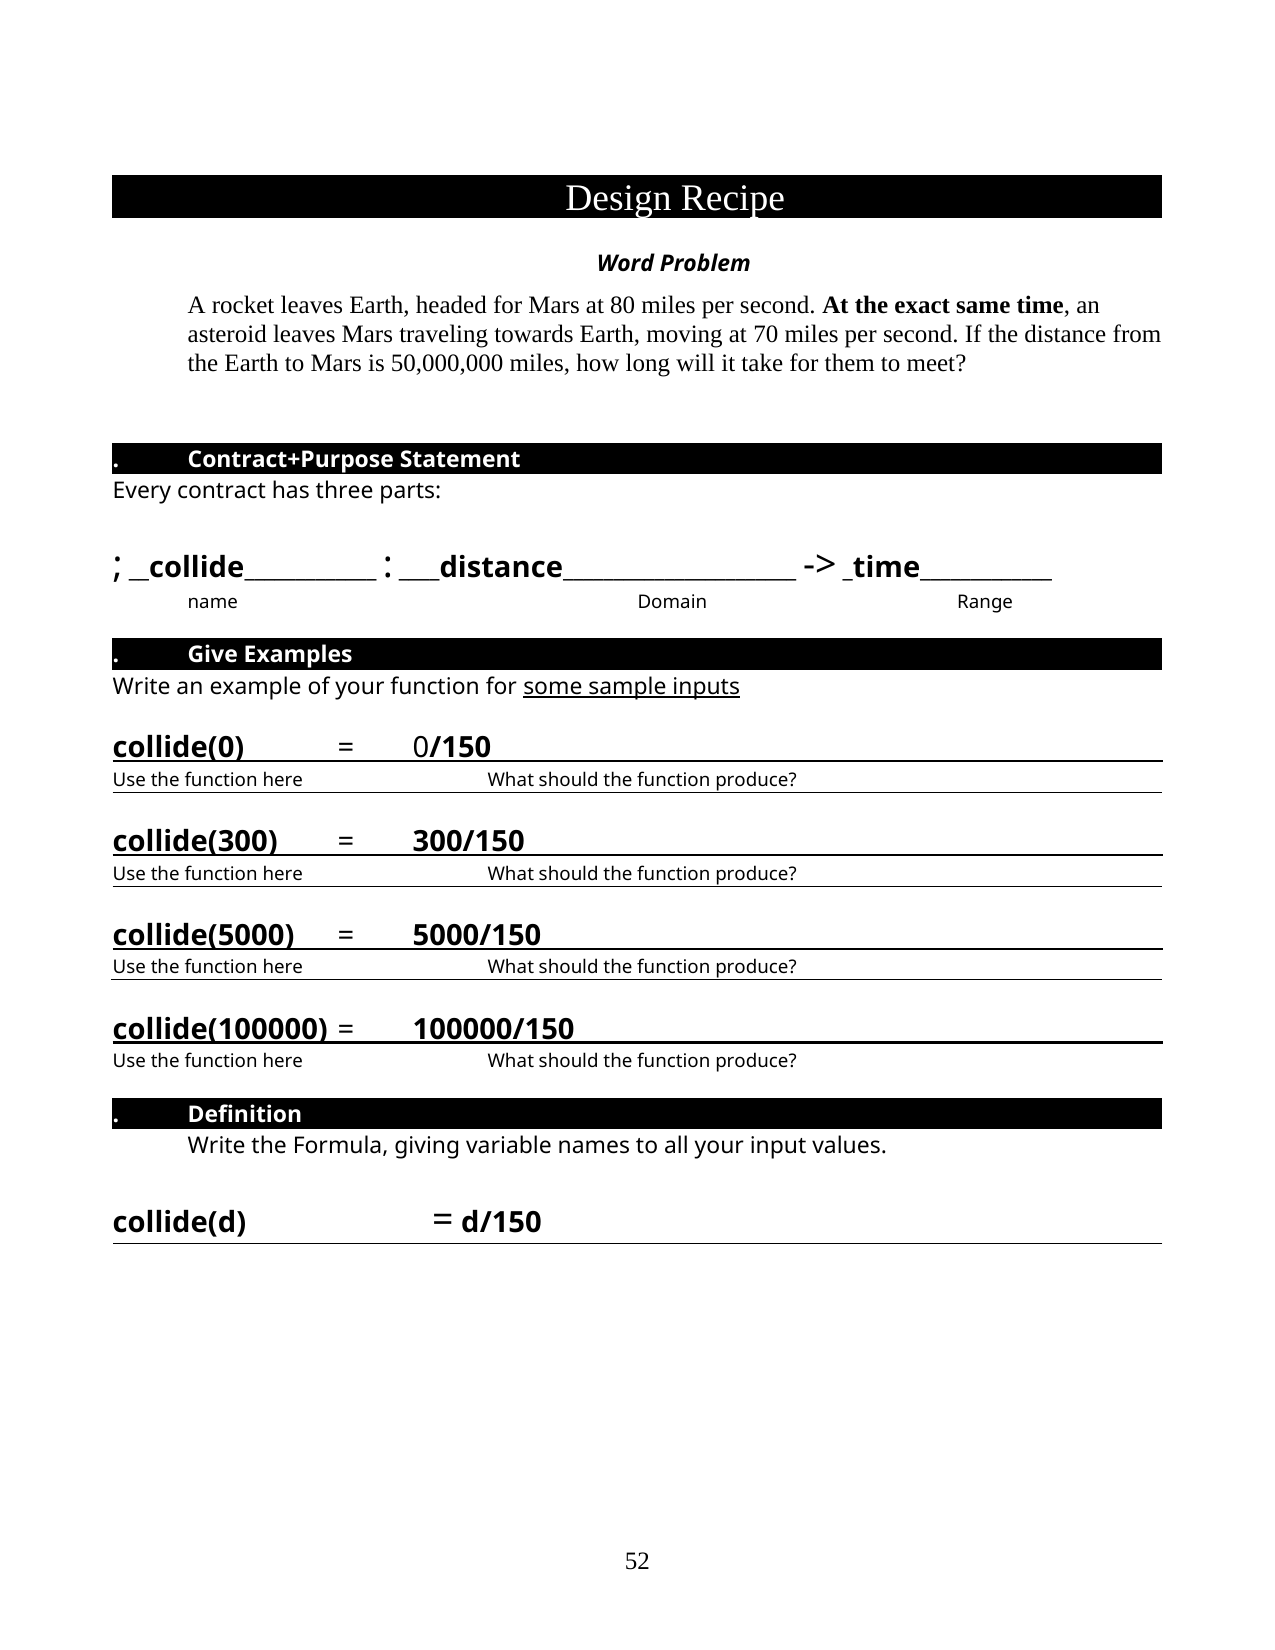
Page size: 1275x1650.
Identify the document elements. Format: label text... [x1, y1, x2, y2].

text Use the function here What should the function produce? [112, 954, 1162, 979]
text Every contract has three parts: [112, 474, 1162, 506]
text collide(300) = 300/150 [112, 820, 1162, 854]
text Word Problem [187, 247, 1162, 278]
text Write an example of your function for some sample inputs [112, 670, 1162, 701]
text Use the function here What should the function produce? [112, 766, 1162, 792]
text [112, 1042, 1162, 1048]
text collide(100000) = 100000/150 [112, 1008, 1162, 1041]
text ; __collide_____________ : ____distance_______________________ -> _time_____________ [112, 537, 1162, 588]
text [112, 949, 1162, 954]
subtitle Design Recipe [112, 175, 1162, 218]
text [112, 855, 1162, 860]
subtitle Give Examples [112, 638, 1162, 670]
text collide(0) = 0/150 [112, 726, 1162, 760]
text name Domain Range [112, 588, 1162, 613]
list Write the Formula, giving variable names to all your input values. [150, 1129, 1162, 1161]
subtitle Definition [112, 1098, 1162, 1129]
subtitle Contract+Purpose Statement [112, 443, 1162, 474]
text collide(d) = d/150 [112, 1192, 1162, 1243]
text collide(5000) = 5000/150 [112, 914, 1162, 948]
text [112, 761, 1162, 766]
text Use the function here What should the function produce? [112, 1048, 1162, 1073]
text Use the function here What should the function produce? [112, 860, 1162, 886]
text A rocket leaves Earth, headed for Mars at 80 miles per second. At the exact same time, an asteroid leaves Mars traveling towards Earth, moving at 70 miles per second. If the distance from the Earth to Mars is 50,000,000 miles, how long will it take for them to meet? [187, 291, 1162, 377]
